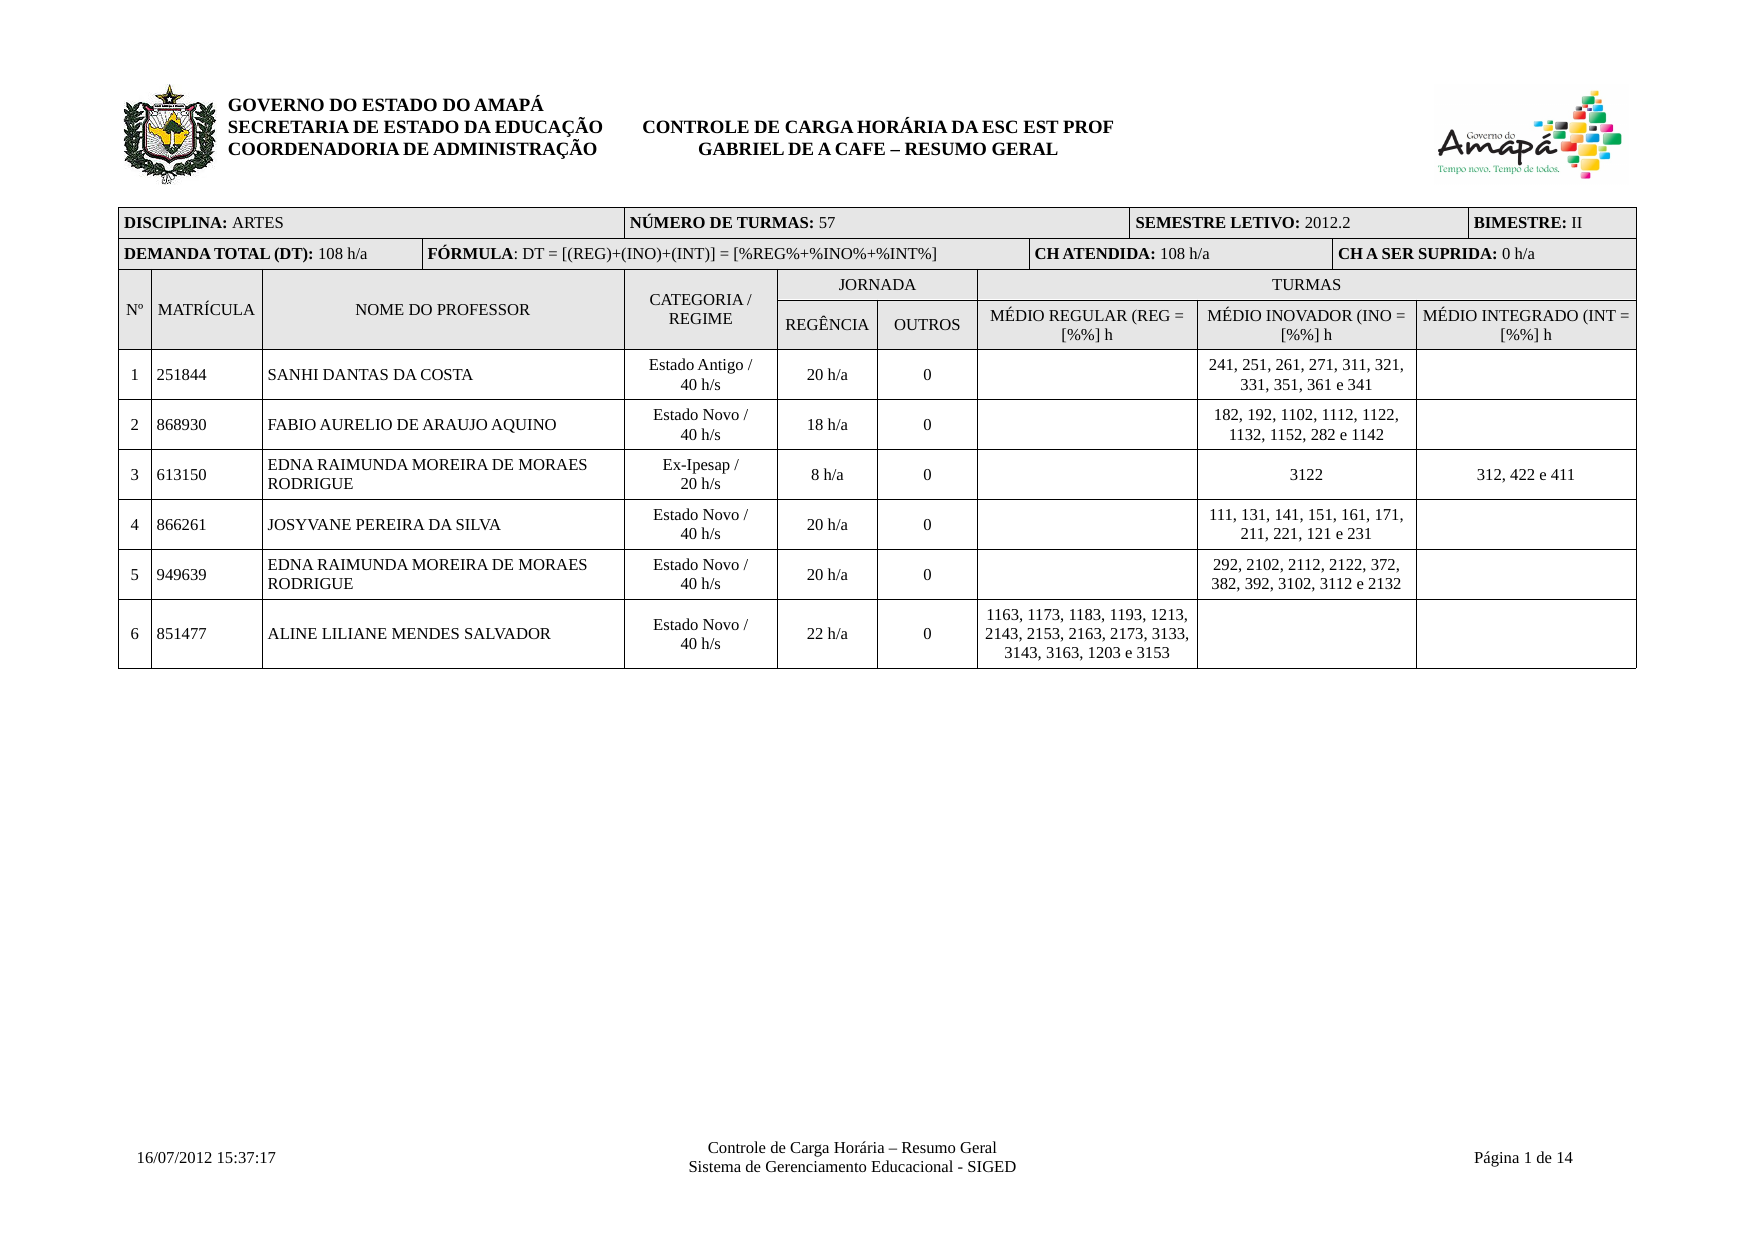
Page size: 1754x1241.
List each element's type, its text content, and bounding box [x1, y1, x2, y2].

table_cell 851477 [152, 600, 262, 668]
table_cell 20 h/a [778, 500, 877, 549]
table_cell MÉDIO REGULAR (REG = [%%] h [978, 301, 1197, 349]
table_cell [1417, 600, 1636, 668]
table_cell OUTROS [878, 301, 977, 349]
table_cell 312, 422 e 411 [1417, 450, 1636, 499]
table_cell JOSYVANE PEREIRA DA SILVA [263, 500, 624, 549]
table_cell 0 [878, 600, 977, 668]
table_cell [1417, 550, 1636, 599]
table_header SEMESTRE LETIVO: 2012.2 [1130, 208, 1468, 238]
table_cell 4 [119, 500, 151, 549]
table_cell 0 [878, 450, 977, 499]
table_cell CH A SER SUPRIDA: 0 h/a [1333, 239, 1636, 269]
picture [1433, 84, 1629, 185]
table_cell 2 [119, 400, 151, 449]
table_cell FABIO AURELIO DE ARAUJO AQUINO [263, 400, 624, 449]
table_cell SANHI DANTAS DA COSTA [263, 350, 624, 399]
table_cell EDNA RAIMUNDA MOREIRA DE MORAES RODRIGUE [263, 450, 624, 499]
table_cell 1 [119, 350, 151, 399]
table_cell Estado Antigo / 40 h/s [625, 350, 777, 399]
table_cell 6 [119, 600, 151, 668]
table_cell CATEGORIA / REGIME [625, 270, 777, 349]
table_cell 0 [878, 400, 977, 449]
table_cell MÉDIO INTEGRADO (INT = [%%] h [1417, 301, 1636, 349]
table_cell NOME DO PROFESSOR [263, 270, 624, 349]
table_cell [1417, 350, 1636, 399]
table_cell CH ATENDIDA: 108 h/a [1030, 239, 1332, 269]
table_cell MATRÍCULA [152, 270, 262, 349]
table_cell 868930 [152, 400, 262, 449]
table_cell [978, 500, 1197, 549]
table_header DISCIPLINA: ARTES [119, 208, 624, 238]
table_cell 949639 [152, 550, 262, 599]
table_cell [978, 400, 1197, 449]
table_cell Nº [119, 270, 151, 349]
table_cell 0 [878, 350, 977, 399]
table_cell 251844 [152, 350, 262, 399]
table_cell Ex-Ipesap / 20 h/s [625, 450, 777, 499]
table_cell 22 h/a [778, 600, 877, 668]
table_cell [978, 450, 1197, 499]
table_cell TURMAS [978, 270, 1636, 299]
table_cell Estado Novo / 40 h/s [625, 500, 777, 549]
table_cell FÓRMULA: DT = [(REG)+(INO)+(INT)] = [%REG%+%INO%+%INT%] [423, 239, 1029, 269]
table_cell MÉDIO INOVADOR (INO = [%%] h [1198, 301, 1416, 349]
table_header NÚMERO DE TURMAS: 57 [625, 208, 1129, 238]
table_cell 241, 251, 261, 271, 311, 321, 331, 351, 361 e 341 [1198, 350, 1416, 399]
table_cell 111, 131, 141, 151, 161, 171, 211, 221, 121 e 231 [1198, 500, 1416, 549]
table_cell 20 h/a [778, 350, 877, 399]
table_cell DEMANDA TOTAL (DT): 108 h/a [119, 239, 422, 269]
table_cell 182, 192, 1102, 1112, 1122, 1132, 1152, 282 e 1142 [1198, 400, 1416, 449]
table_cell 8 h/a [778, 450, 877, 499]
table_cell 3122 [1198, 450, 1416, 499]
table_cell 0 [878, 500, 977, 549]
table_cell 0 [878, 550, 977, 599]
table_cell [1417, 500, 1636, 549]
table_cell ALINE LILIANE MENDES SALVADOR [263, 600, 624, 668]
table_cell 20 h/a [778, 550, 877, 599]
table_cell 18 h/a [778, 400, 877, 449]
table_cell JORNADA [778, 270, 977, 299]
table_cell 3 [119, 450, 151, 499]
table_cell Estado Novo / 40 h/s [625, 600, 777, 668]
picture [123, 84, 218, 185]
table_cell 613150 [152, 450, 262, 499]
table_cell 5 [119, 550, 151, 599]
table_cell [1417, 400, 1636, 449]
table_cell Estado Novo / 40 h/s [625, 550, 777, 599]
table_cell [978, 550, 1197, 599]
table_header BIMESTRE: II [1469, 208, 1636, 238]
table_cell [978, 350, 1197, 399]
table_cell EDNA RAIMUNDA MOREIRA DE MORAES RODRIGUE [263, 550, 624, 599]
table_cell 1163, 1173, 1183, 1193, 1213, 2143, 2153, 2163, 2173, 3133, 3143, 3163, 1203 e 3153 [978, 600, 1197, 668]
table_cell 866261 [152, 500, 262, 549]
table_cell [1198, 600, 1416, 668]
table_cell Estado Novo / 40 h/s [625, 400, 777, 449]
table_cell 292, 2102, 2112, 2122, 372, 382, 392, 3102, 3112 e 2132 [1198, 550, 1416, 599]
table_cell REGÊNCIA [778, 301, 877, 349]
